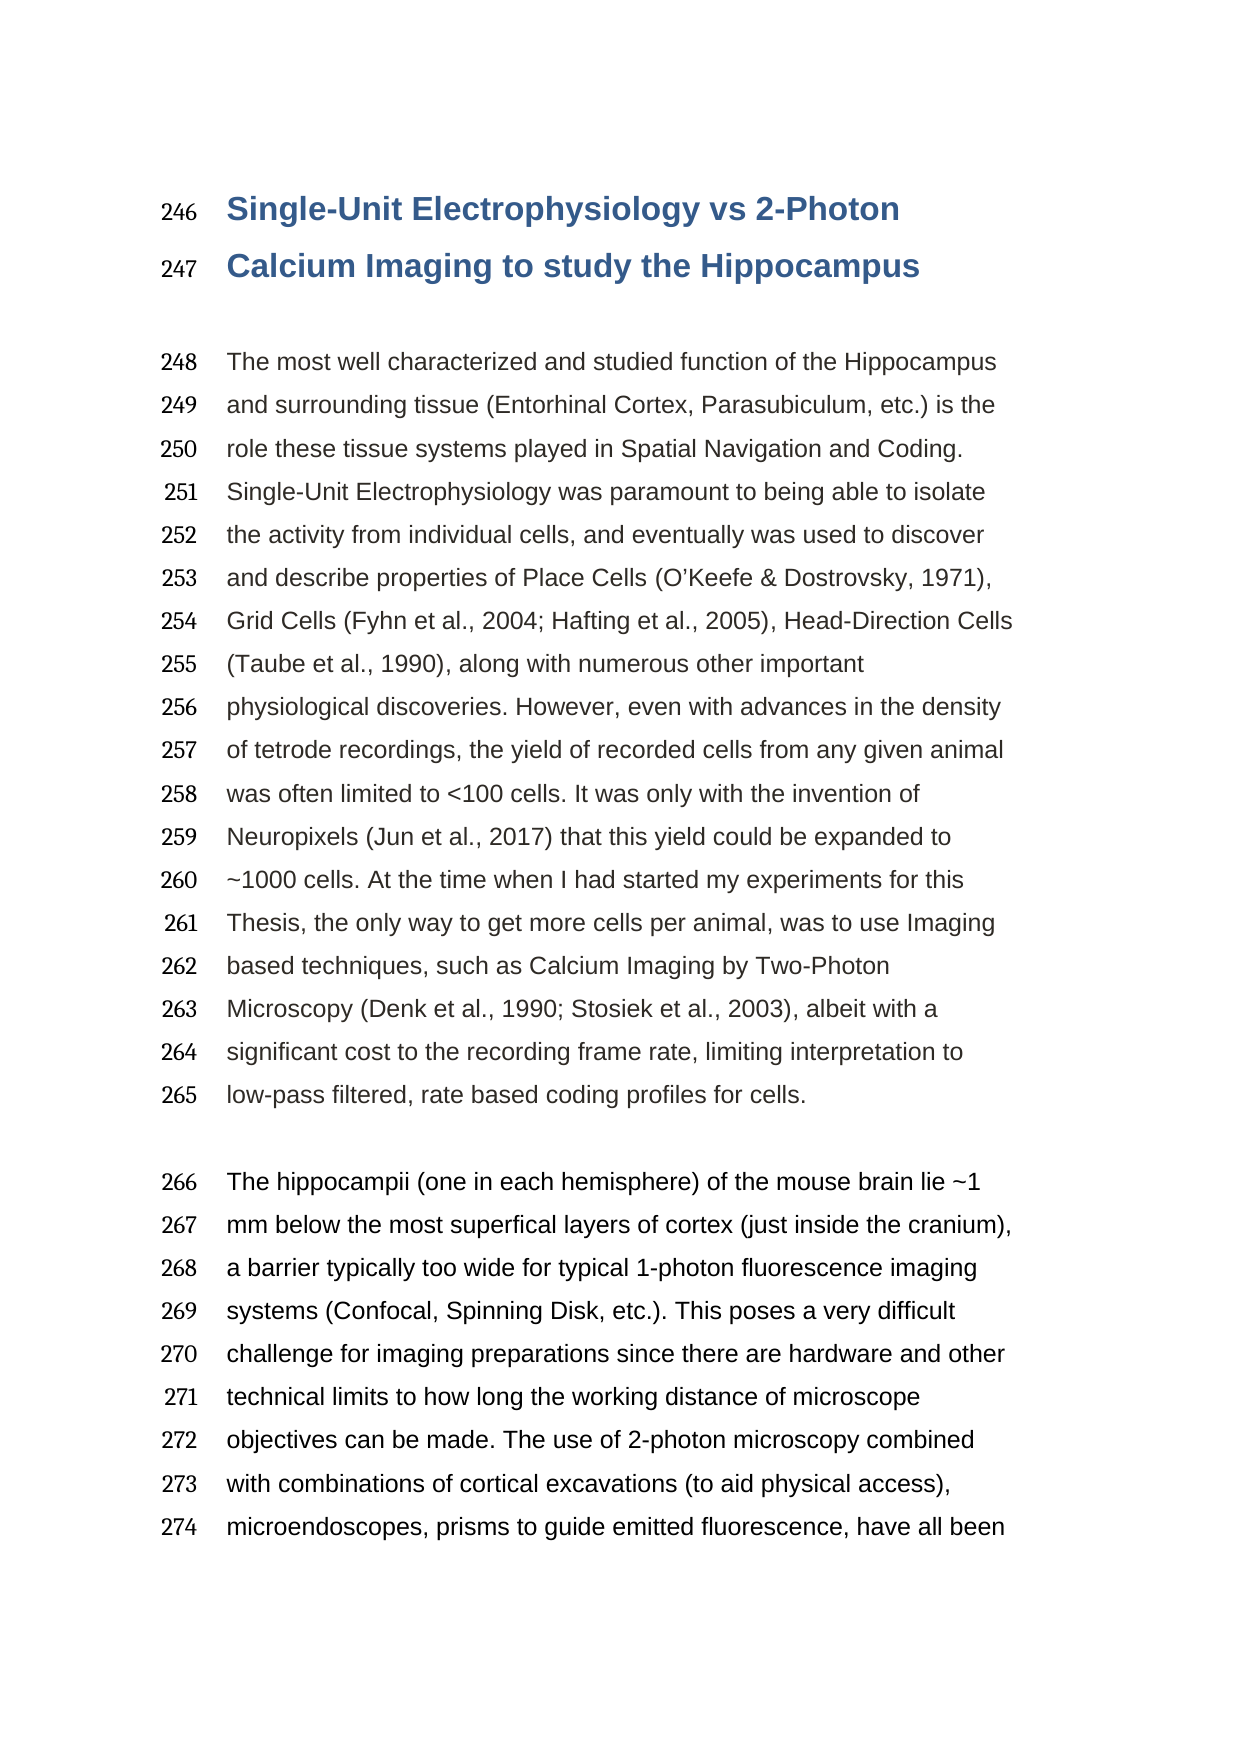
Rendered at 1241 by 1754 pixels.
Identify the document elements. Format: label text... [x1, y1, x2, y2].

subtitle Single-Unit Electrophysiology vs 2-Photon Calcium Imaging to study the Hippocampus [226, 189, 1014, 285]
text The most well characterized and studied function of the Hippocampus and surrounding tissue (Entorhinal Cortex, Parasubiculum, etc.) is the role these tissue systems played in Spatial Navigation and Coding. Single-Unit Electrophysiology was paramount to being able to isolate the activity from individual cells, and eventually was used to discover and describe properties of Place Cells (O’Keefe & Dostrovsky, 1971), Grid Cells (Fyhn et al., 2004; Hafting et al., 2005)⁠, Head-Direction Cells (Taube et al., 1990)⁠, along with numerous other important physiological discoveries. However, even with advances in the density of tetrode recordings, the yield of recorded cells from any given animal was often limited to <100 cells. It was only with the invention of Neuropixels (Jun et al., 2017)⁠ that this yield could be expanded to ~1000 cells. At the time when I had started my experiments for this Thesis, the only way to get more cells per animal, was to use Imaging based techniques, such as Calcium Imaging by Two-Photon Microscopy (Denk et al., 1990; Stosiek et al., 2003)⁠, albeit with a significant cost to the recording frame rate, limiting interpretation to low-pass filtered, rate based coding profiles for cells. [226, 347, 1014, 1109]
text The hippocampii (one in each hemisphere) of the mouse brain lie ~1 mm below the most superfical layers of cortex (just inside the cranium), a barrier typically too wide for typical 1-photon fluorescence imaging systems (Confocal, Spinning Disk, etc.). This poses a very difficult challenge for imaging preparations since there are hardware and other technical limits to how long the working distance of microscope objectives can be made. The use of 2-photon microscopy combined with combinations of cortical excavations (to aid physical access), microendoscopes, prisms to guide emitted fluorescence, have all been [226, 1167, 1014, 1540]
